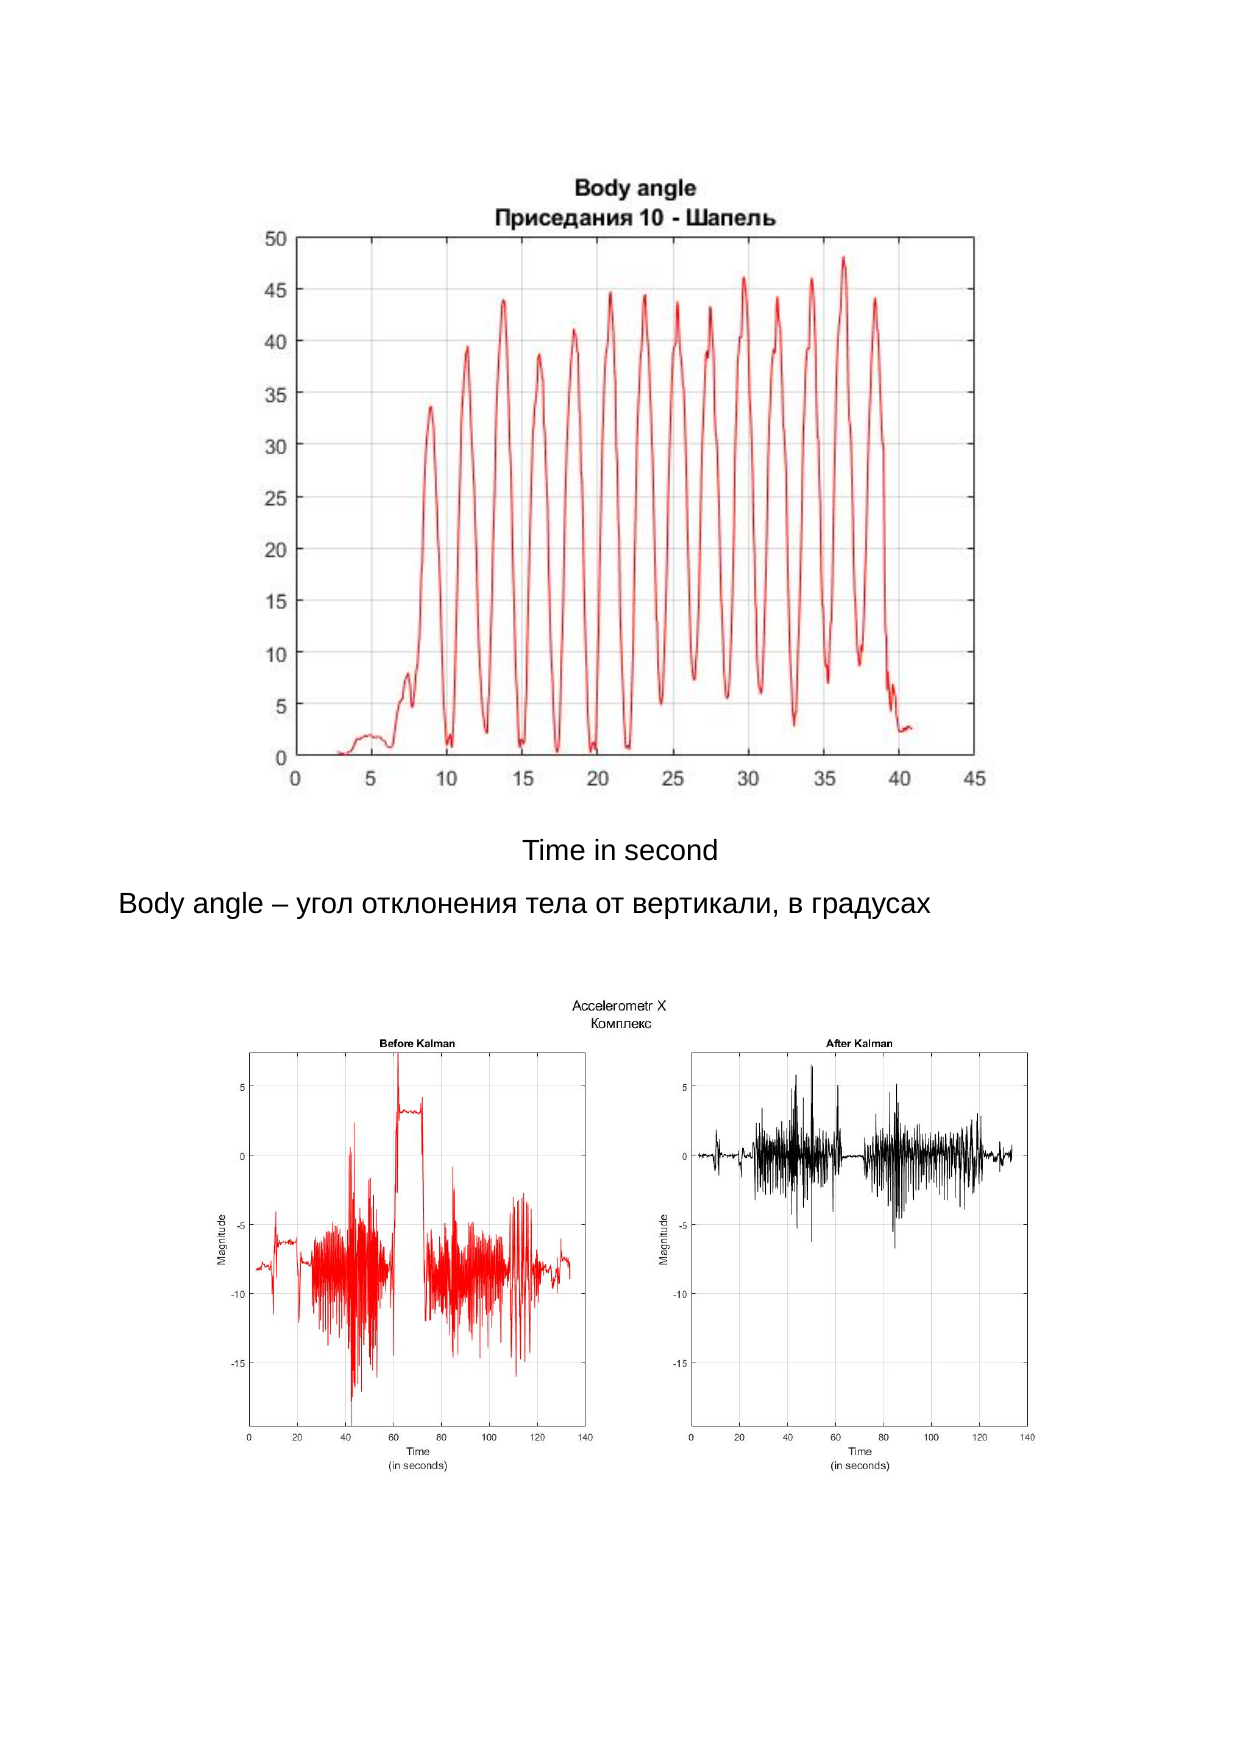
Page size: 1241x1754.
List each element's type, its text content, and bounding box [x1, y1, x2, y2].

picture [182, 171, 1058, 828]
text Time in second [118, 171, 1122, 866]
picture [118, 991, 1123, 1477]
text Body angle – угол отклонения тела от вертикали, в градусах [118, 886, 1122, 919]
